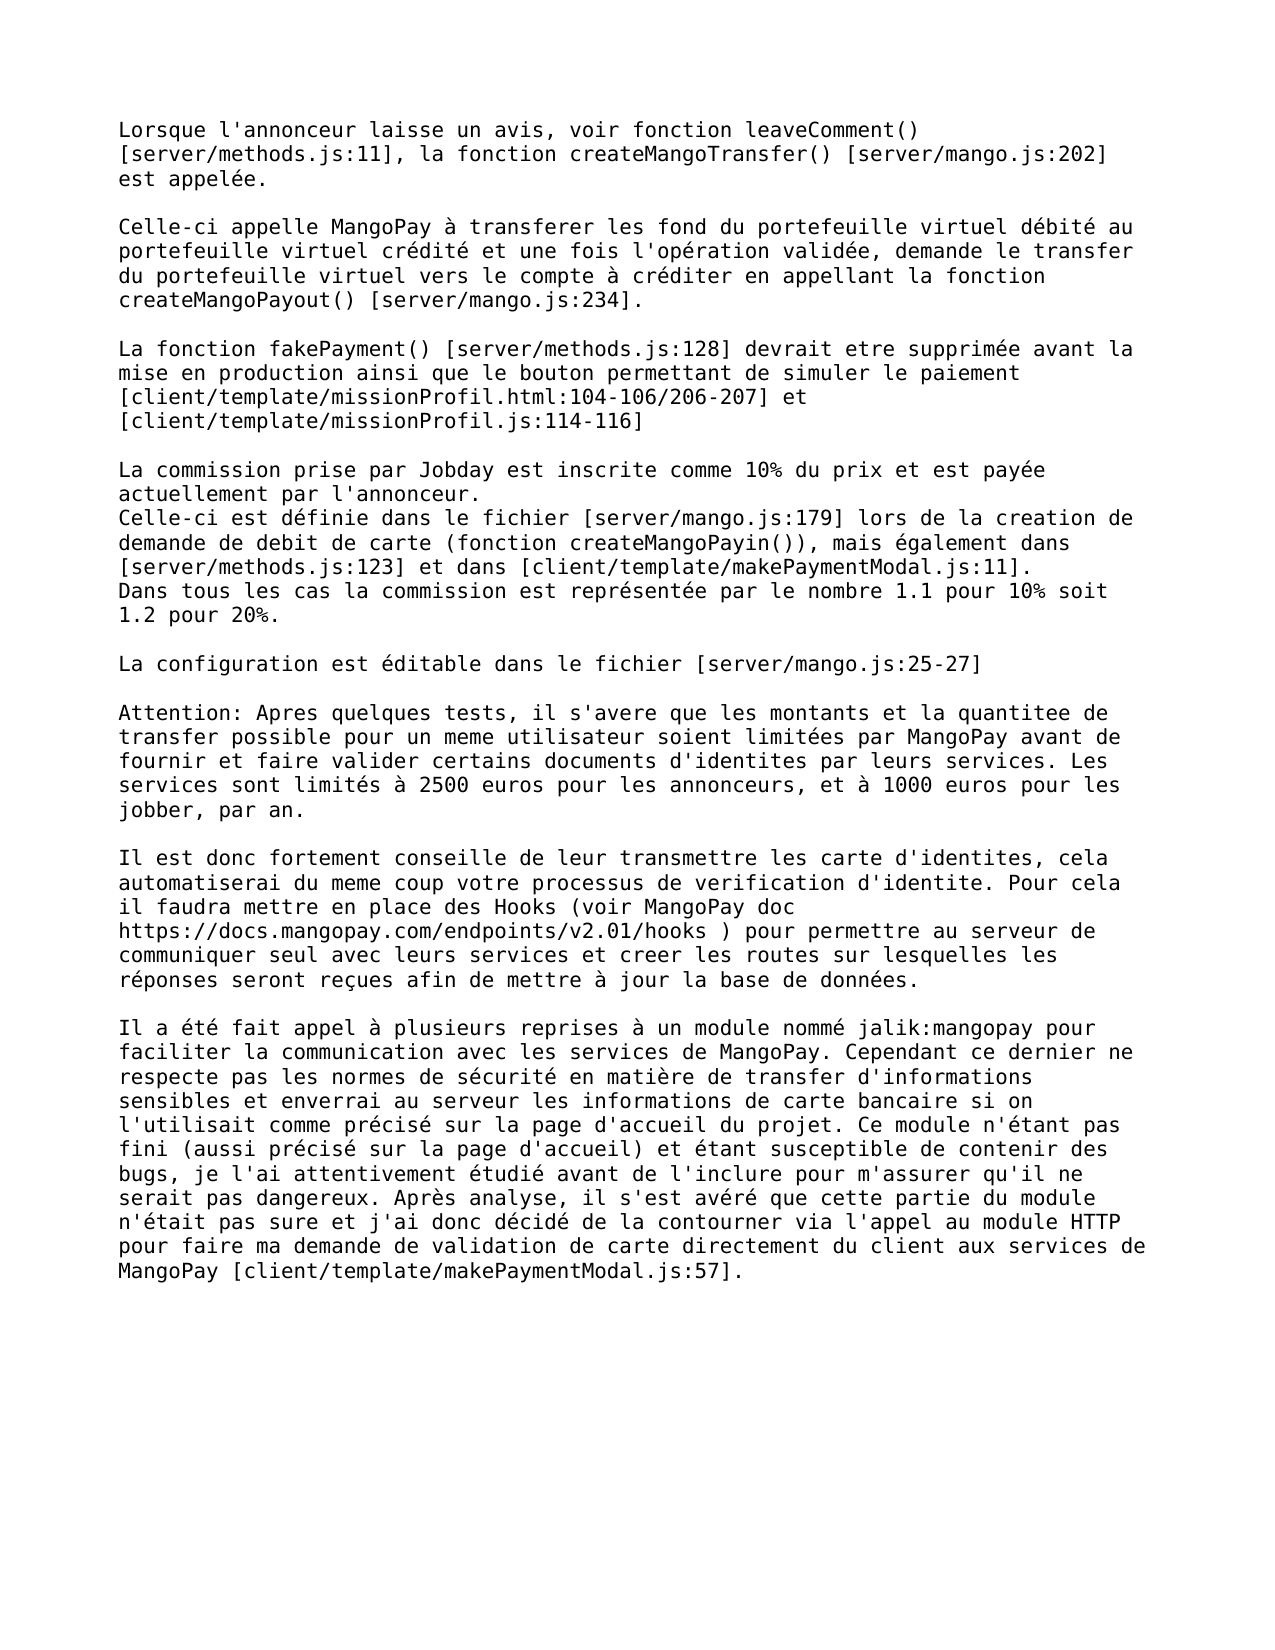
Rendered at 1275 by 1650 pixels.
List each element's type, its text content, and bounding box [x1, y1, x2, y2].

text Lorsque l'annonceur laisse un avis, voir fonction leaveComment() [server/methods.js:11], la fonction createMangoTransfer() [server/mango.js:202] est appelée. [118, 118, 1157, 191]
text Il est donc fortement conseille de leur transmettre les carte d'identites, cela automatiserai du meme coup votre processus de verification d'identite. Pour cela il faudra mettre en place des Hooks (voir MangoPay doc https://docs.mangopay.com/endpoints/v2.01/hooks ) pour permettre au serveur de communiquer seul avec leurs services et creer les routes sur lesquelles les réponses seront reçues afin de mettre à jour la base de données. [118, 846, 1157, 992]
text Celle-ci appelle MangoPay à transferer les fond du portefeuille virtuel débité au portefeuille virtuel crédité et une fois l'opération validée, demande le transfer du portefeuille virtuel vers le compte à créditer en appellant la fonction createMangoPayout() [server/mango.js:234]. [118, 215, 1157, 312]
text La commission prise par Jobday est inscrite comme 10% du prix et est payée actuellement par l'annonceur. [118, 458, 1157, 506]
text Celle-ci est définie dans le fichier [server/mango.js:179] lors de la creation de demande de debit de carte (fonction createMangoPayin()), mais également dans [server/methods.js:123] et dans [client/template/makePaymentModal.js:11]. [118, 506, 1157, 579]
text La configuration est éditable dans le fichier [server/mango.js:25-27] [118, 652, 1157, 676]
text La fonction fakePayment() [server/methods.js:128] devrait etre supprimée avant la mise en production ainsi que le bouton permettant de simuler le paiement [client/template/missionProfil.html:104-106/206-207] et [client/template/missionProfil.js:114-116] [118, 337, 1157, 434]
text Dans tous les cas la commission est représentée par le nombre 1.1 pour 10% soit 1.2 pour 20%. [118, 579, 1157, 628]
text Attention: Apres quelques tests, il s'avere que les montants et la quantitee de transfer possible pour un meme utilisateur soient limitées par MangoPay avant de fournir et faire valider certains documents d'identites par leurs services. Les services sont limités à 2500 euros pour les annonceurs, et à 1000 euros pour les jobber, par an. [118, 701, 1157, 822]
text Il a été fait appel à plusieurs reprises à un module nommé jalik:mangopay pour faciliter la communication avec les services de MangoPay. Cependant ce dernier ne respecte pas les normes de sécurité en matière de transfer d'informations sensibles et enverrai au serveur les informations de carte bancaire si on l'utilisait comme précisé sur la page d'accueil du projet. Ce module n'étant pas fini (aussi précisé sur la page d'accueil) et étant susceptible de contenir des bugs, je l'ai attentivement étudié avant de l'inclure pour m'assurer qu'il ne serait pas dangereux. Après analyse, il s'est avéré que cette partie du module n'était pas sure et j'ai donc décidé de la contourner via l'appel au module HTTP pour faire ma demande de validation de carte directement du client aux services de MangoPay [client/template/makePaymentModal.js:57]. [118, 1016, 1157, 1283]
